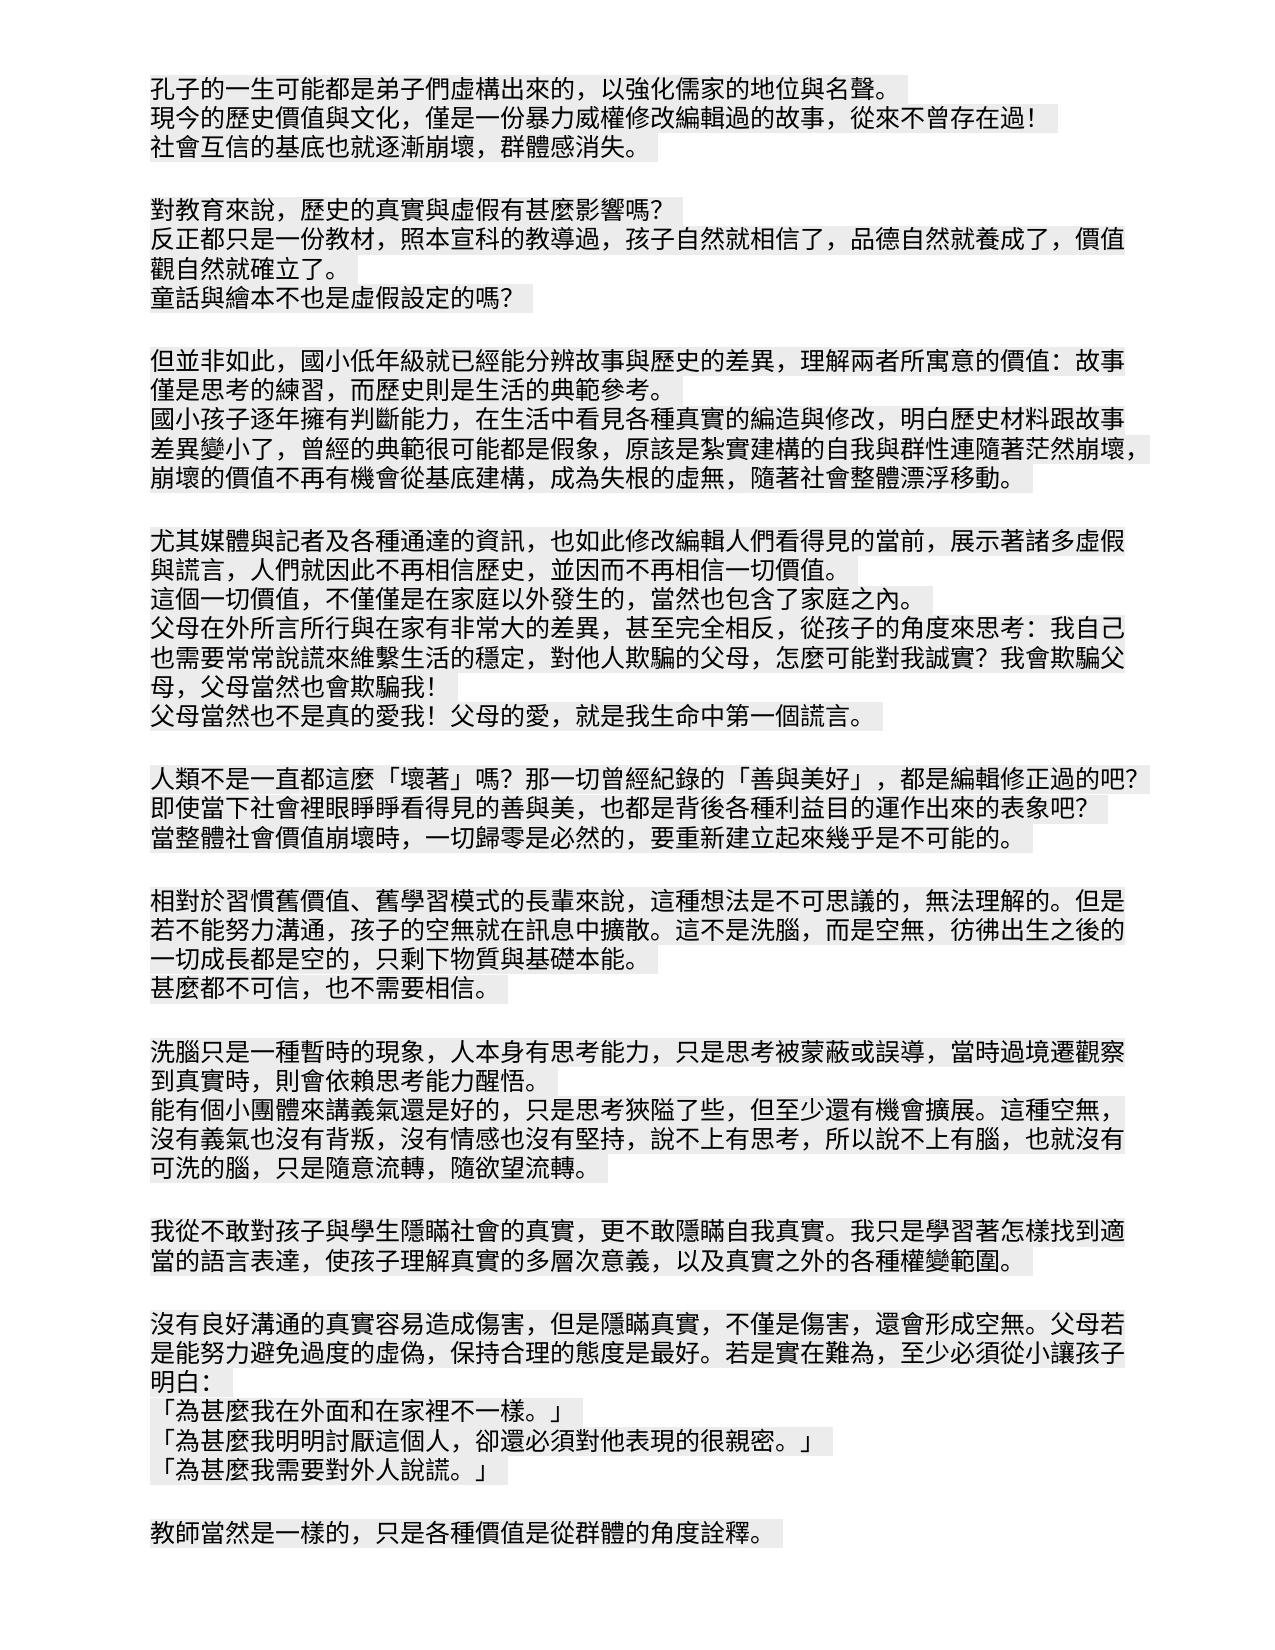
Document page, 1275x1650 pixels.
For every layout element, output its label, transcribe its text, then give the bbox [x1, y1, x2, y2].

text (一)真實的崩解 媒體記者的責任非常類似「史官」！負責記錄並展示所有的真實。這個所有，指的是一個事件及其連續相關人事物的所有，而記者的紀錄，正是一個國家、民族後代，據以寫歷史的重要資料。 從這個角度來說，記者的採訪與紀錄，還真是「在晉董狐筆」，需要保有真實，這是記者的基本職責。雖然因為時間的流轉，「堅持真實」通常不再使記者有性命之憂，但是在自我利益上仍然難免各種衝突。 基本的職責與利益的衝突，是媒體與記者需要思考判斷的選擇，以人性來說應該是有些艱難。但是當整個區域形成某種風氣時，這種艱難就成為一種坦然。 例如拿錢辦事或政治正確。 例如選擇幾張獨立畫面的照片，或從一段完整時間的錄影中僅擷取一、兩分鐘甚至幾秒鐘的錄像，加上記者的註解：XX痛打XX，XX被打得血流滿面。 至於前因後果要不就刻意不說，要不就扭曲改造。 這樣一來，真實就越來越遙遠。 人是依賴經驗學習的，從活生生的經驗裡若是發現：事實非常輕易被改造或扭曲，歷史就會開始被懷疑。 大禹只是掛個治水總監的名份，在轎子上舒適的巡視，看著被鞭打的工人用性命填補著洪水。在訊息被國家完全掌控的時空中，工人的苦痛和不滿全部被消失，剩下萬民擁載的假象。 孔子的一生可能都是弟子們虛構出來的，以強化儒家的地位與名聲。 現今的歷史價值與文化，僅是一份暴力威權修改編輯過的故事，從來不曾存在過！ 社會互信的基底也就逐漸崩壞，群體感消失。 對教育來說，歷史的真實與虛假有甚麼影響嗎？ 反正都只是一份教材，照本宣科的教導過，孩子自然就相信了，品德自然就養成了，價值觀自然就確立了。 童話與繪本不也是虛假設定的嗎？ 但並非如此，國小低年級就已經能分辨故事與歷史的差異，理解兩者所寓意的價值：故事僅是思考的練習，而歷史則是生活的典範參考。 國小孩子逐年擁有判斷能力，在生活中看見各種真實的編造與修改，明白歷史材料跟故事差異變小了，曾經的典範很可能都是假象，原該是紮實建構的自我與群性連隨著茫然崩壞，崩壞的價值不再有機會從基底建構，成為失根的虛無，隨著社會整體漂浮移動。 尤其媒體與記者及各種通達的資訊，也如此修改編輯人們看得見的當前，展示著諸多虛假與謊言，人們就因此不再相信歷史，並因而不再相信一切價值。 這個一切價值，不僅僅是在家庭以外發生的，當然也包含了家庭之內。 父母在外所言所行與在家有非常大的差異，甚至完全相反，從孩子的角度來思考：我自己也需要常常說謊來維繫生活的穩定，對他人欺騙的父母，怎麼可能對我誠實？我會欺騙父母，父母當然也會欺騙我！ 父母當然也不是真的愛我！父母的愛，就是我生命中第一個謊言。 人類不是一直都這麼「壞著」嗎？那一切曾經紀錄的「善與美好」，都是編輯修正過的吧？即使當下社會裡眼睜睜看得見的善與美，也都是背後各種利益目的運作出來的表象吧？ 當整體社會價值崩壞時，一切歸零是必然的，要重新建立起來幾乎是不可能的。 相對於習慣舊價值、舊學習模式的長輩來說，這種想法是不可思議的，無法理解的。但是若不能努力溝通，孩子的空無就在訊息中擴散。這不是洗腦，而是空無，彷彿出生之後的一切成長都是空的，只剩下物質與基礎本能。 甚麼都不可信，也不需要相信。 洗腦只是一種暫時的現象，人本身有思考能力，只是思考被蒙蔽或誤導，當時過境遷觀察到真實時，則會依賴思考能力醒悟。 能有個小團體來講義氣還是好的，只是思考狹隘了些，但至少還有機會擴展。這種空無，沒有義氣也沒有背叛，沒有情感也沒有堅持，說不上有思考，所以說不上有腦，也就沒有可洗的腦，只是隨意流轉，隨欲望流轉。 我從不敢對孩子與學生隱瞞社會的真實，更不敢隱瞞自我真實。我只是學習著怎樣找到適當的語言表達，使孩子理解真實的多層次意義，以及真實之外的各種權變範圍。 沒有良好溝通的真實容易造成傷害，但是隱瞞真實，不僅是傷害，還會形成空無。父母若是能努力避免過度的虛偽，保持合理的態度是最好。若是實在難為，至少必須從小讓孩子明白： 「為甚麼我在外面和在家裡不一樣。」 「為甚麼我明明討厭這個人，卻還必須對他表現的很親密。」 「為甚麼我需要對外人說謊。」 教師當然是一樣的，只是各種價值是從群體的角度詮釋。 例如：一個不合理的競賽或排名起源於何？為甚麼我們還必須依法參加？是否有可能改變？若難以改變，在不合理之中如何調整己方的位置與做法，使其能儘量貼近某種合理？ 用透徹的眼睛溝通真實，這是教育非常需要執著的一點，不論是家教或教師。 (二) 真實的全貌 我年輕時曾經看過一本翻譯小說，是以一件真實案件作為基底所寫的罪犯問題探討，名為「冷血」，描述了兩個殘忍的滅門兇手。作者詳細解析了他倆的日常生活與童年，筆法細膩，有一種貌似理性的柔情，很令人震撼感動。 但是對兩凶手所殺害的諸多人們，不論是個人生活還是家庭親情，遠沒有如此深刻的描寫。彷彿他們只是過場中的道具，知道他們是人，知道他們有驚嚇恐懼，但也就僅此而已。 這是寫小說，不是寫報導。 媒體與記者的報導應該是全面的事實，不是只從某一種角度，也不是只從某一種感情。 偏頗的真實，帶來的是極端的思考模式，所謂的偏頗不見得是扭曲、虛假，甚至不是刻意的，惻隱的關愛之情本來就無所不在，每一個人都值得擁有，但是關鍵在於「每一個人」。 媒體與記者的紀錄職責，儘量就該做到「每一個人」，「每一個相關者」的「人前、背後的幸福與痛苦」。 真實之下的感受應該是整體、全面的呈現，交由所有人自行思考與判斷。 這裡面當然也涵蓋了許多其他的問題，例如「被霸凌或家暴的人」、「失去童年與教育機會的人」、「因各種狀況而失去自我控制的人」等等。這些都是真實，但真實不僅限於這些，從這些「各別單人」角度去鑽研，是不可能在真實中尋找均衡的，找到的都是偏頗。 國民義務教育是「群體相關」的事，國民教育對每一個「個人」的探索，目的都是為了「群體」的均衡。社會道德是一種群體均衡，法律也是一種群體均衡，面對的都應該是「每一個人」的均衡。 這個包容與退讓的天性，很麻煩的，還必須具有「辨識真實」「透徹整體」的能力，才可能做到均衡。 國民義務教育要學習的「灑掃應對進退」，這個「辨識真實、透徹整體」，就是某一類「進退」的依據。我看得透真實與整體，我進，我批判。看不透，我且先退，繼續觀察。 如果不斷在偏頗的有情惻隱之下擴張所謂的特殊個人人權，最後會發現：每一個侵犯他人的人都是值得同情的，這種風氣興盛而起，依賴外在控制的力量會逐漸消失，也就是法治失衡，社會的秩序也會跟著失衡甚至崩解。 而群體價值是一種均衡過的共識，以法律和風氣的形態存在。當風氣丕變，帶動的是「法律共識不需要存在」甚至「必須以暴力推翻」時，個人價值自然會跟著改變，操控行為的便不再是法律，而是暴力。 這已經沒什麼所謂的共識了，只有我的觀點才是正義。 我暴力都是應該，他方的暴力就是不應該。 我的暴力是為了自由民主，他方的暴力都是專制。 我的暴力是為土為民，他方的暴力都是打壓侵犯。 我的暴力是有情有義的，所以不能懲罰，他方的暴力都是惡意，一定要清算。 不認同我的都是黑暗。 這是失態。 只從偏頗的角度來看，每一種失態都是有長遠理由的，都是值得惻隱的，都不應該無情的懲罰。 最後就是空無，法律沒有意義，惻隱也沒有意義，很容易回歸到弱肉強食的蠻荒，而且理直氣壯，因為沒有人有權利懲罰他人，包含國家。 法律與惻隱的概念能完美共處嗎？ 為甚麼？怎麼辦？ 「文質彬彬，然後君子」的深層意涵是甚麼？ 除了每一個人的全面，也要探討每一個階層的全面，任何一個事件都不僅僅是各方當事人的真實，社會是一個組織型態的運作，群體運作常常使個人的努力被抵銷而無力，最值得同情與觀察的，是個人努力被抵銷的那個部分。 「社會上為甚麼會產生無力負擔的家庭與個人？」 「怎樣判斷一個家庭或個人是否負擔得起責任？怎樣將這個判斷法規化？」 「一個家庭甚或個人無法負擔責任時，誰有責任來負擔他？」 「面對無能負擔或無法自我控制的人？只有監牢和療養嗎？從監牢、療養到教育，政府與社會應該怎樣有層次的設置與運作？」 沒有任何一個人是全對或全錯，沒有任何一種行為一定值得寬恕或懲罰，沒有任何一種權力是天賦，在相對的環境裡，怎樣讓大眾都「成人」，本來就是艱難而複雜的思考與運作。 在引導學生對現狀事件的思考判斷時，我會反覆指出真實的虛假、扭曲與狹隘偏頗。 [150, 75, 1125, 1548]
